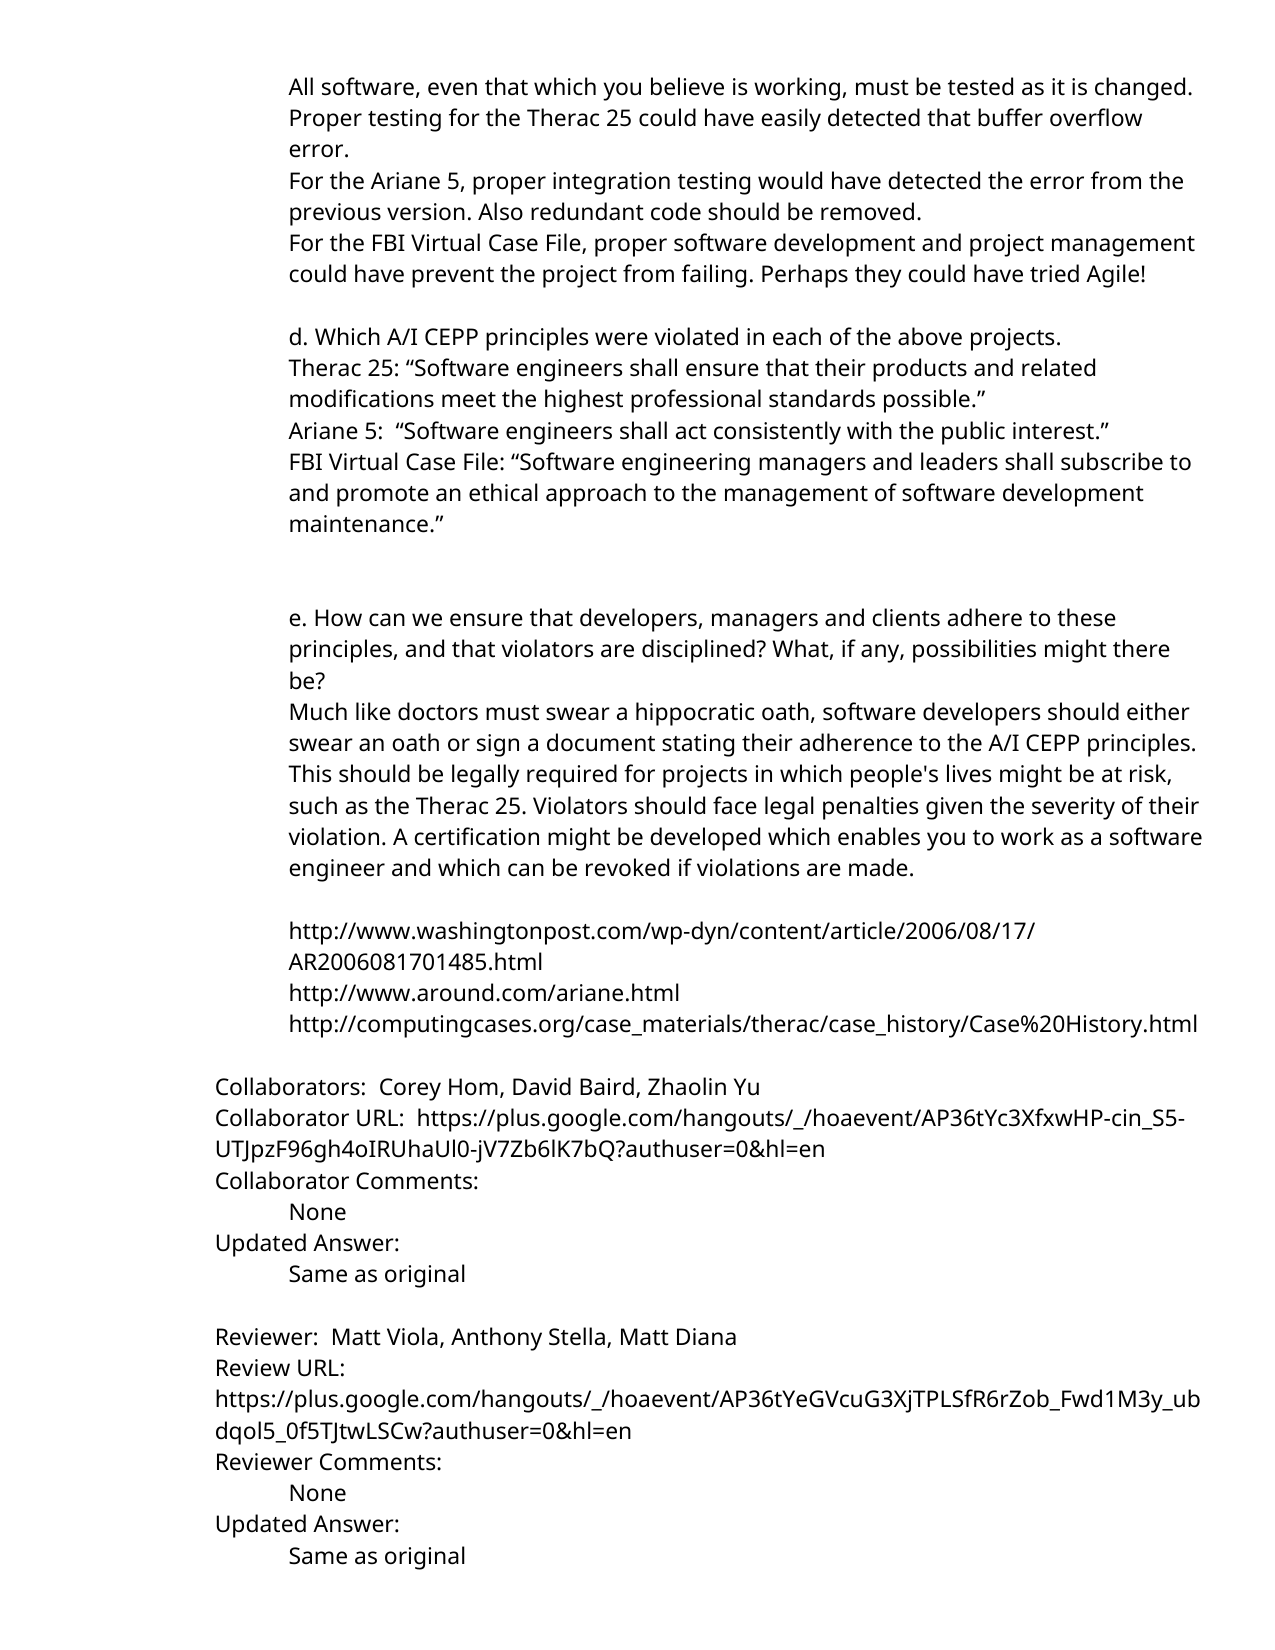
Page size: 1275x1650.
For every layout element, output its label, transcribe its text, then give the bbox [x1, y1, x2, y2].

text Reviewer: Matt Viola, Anthony Stella, Matt Diana [214, 1321, 1204, 1352]
text FBI Virtual Case File: “Software engineering managers and leaders shall subscribe to and promote an ethical approach to the management of software development maintenance.” [288, 446, 1204, 539]
text Reviewer Comments: [214, 1446, 1204, 1477]
text None [288, 1477, 1204, 1508]
text Same as original [288, 1539, 1204, 1571]
text http://www.around.com/ariane.html [288, 977, 1204, 1008]
text Updated Answer: [214, 1227, 1204, 1258]
text For the FBI Virtual Case File, proper software development and project management could have prevent the project from failing. Perhaps they could have tried Agile! [288, 227, 1204, 289]
text e. How can we ensure that developers, managers and clients adhere to these principles, and that violators are disciplined? What, if any, possibilities might there be? [288, 602, 1204, 696]
text Collaborators: Corey Hom, David Baird, Zhaolin Yu [214, 1071, 1204, 1102]
text http://www.washingtonpost.com/wp-dyn/content/article/2006/08/17/AR2006081701485.html [288, 914, 1204, 977]
text Same as original [288, 1258, 1204, 1289]
text Collaborator Comments: [214, 1164, 1204, 1196]
text Collaborator URL: https://plus.google.com/hangouts/_/hoaevent/AP36tYc3XfxwHP-cin_S5-UTJpzF96gh4oIRUhaUl0-jV7Zb6lK7bQ?authuser=0&hl=en [214, 1102, 1204, 1164]
text Updated Answer: [214, 1508, 1204, 1539]
text All software, even that which you believe is working, must be tested as it is changed. Proper testing for the Therac 25 could have easily detected that buffer overflow error. [288, 71, 1204, 164]
text d. Which A/I CEPP principles were violated in each of the above projects. [288, 321, 1204, 352]
text For the Ariane 5, proper integration testing would have detected the error from the previous version. Also redundant code should be removed. [288, 164, 1204, 227]
text None [288, 1196, 1204, 1227]
text Review URL: https://plus.google.com/hangouts/_/hoaevent/AP36tYeGVcuG3XjTPLSfR6rZob_Fwd1M3y_ubdqol5_0f5TJtwLSCw?authuser=0&hl=en [214, 1352, 1204, 1446]
text Therac 25: “Software engineers shall ensure that their products and related modifications meet the highest professional standards possible.” [288, 352, 1204, 414]
text Ariane 5: “Software engineers shall act consistently with the public interest.” [288, 414, 1204, 446]
text Much like doctors must swear a hippocratic oath, software developers should either swear an oath or sign a document stating their adherence to the A/I CEPP principles. This should be legally required for projects in which people's lives might be at risk, such as the Therac 25. Violators should face legal penalties given the severity of their violation. A certification might be developed which enables you to work as a software engineer and which can be revoked if violations are made. [288, 696, 1204, 883]
text http://computingcases.org/case_materials/therac/case_history/Case%20History.html [288, 1008, 1204, 1039]
